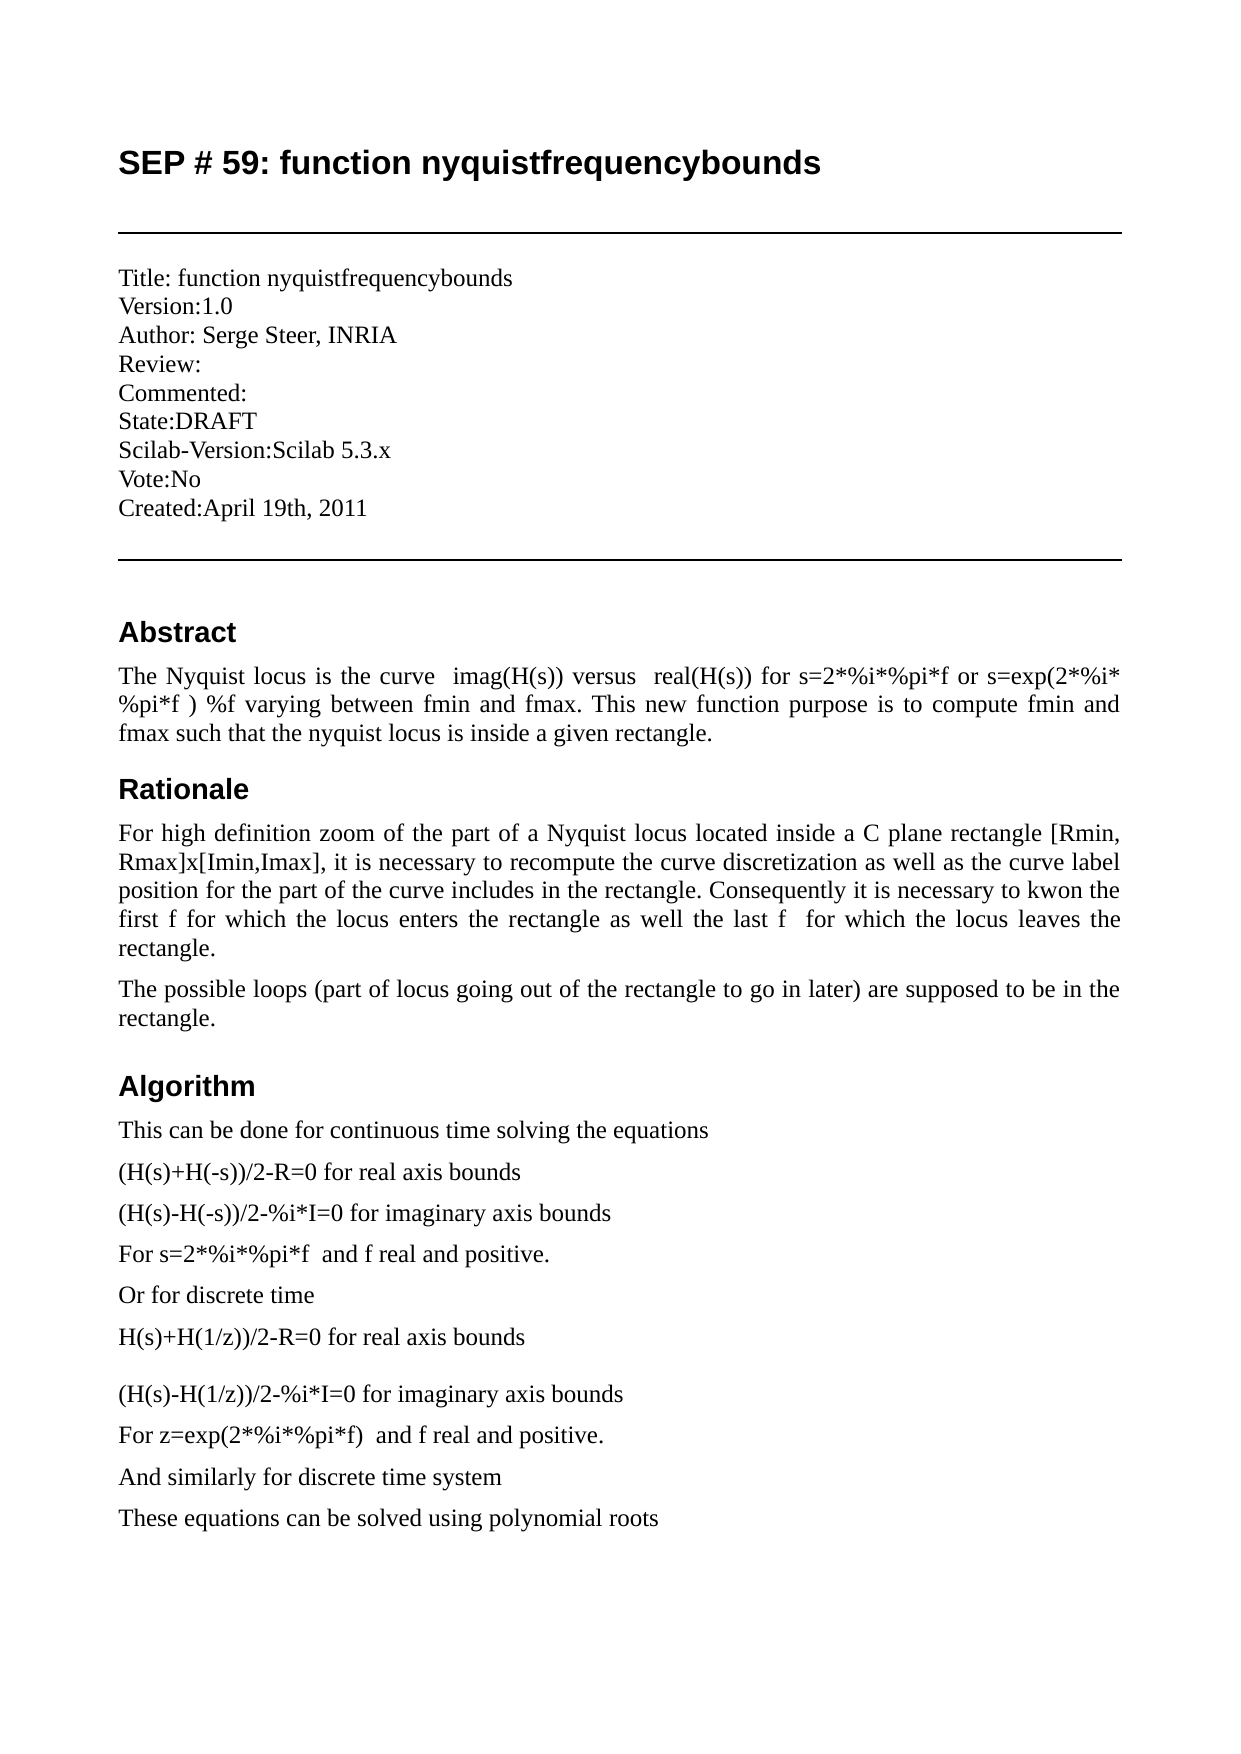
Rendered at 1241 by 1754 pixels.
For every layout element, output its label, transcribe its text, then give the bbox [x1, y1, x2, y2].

subtitle Rationale [118, 772, 1122, 806]
subtitle And similarly for discrete time system [118, 1462, 1122, 1490]
text Review: [118, 349, 1122, 378]
subtitle These equations can be solved using polynomial roots [118, 1503, 1122, 1532]
text Version:1.0 [118, 291, 1122, 320]
subtitle SEP # 59: function nyquistfrequencybounds [118, 143, 1122, 182]
subtitle This can be done for continuous time solving the equations [118, 1115, 1122, 1144]
text State:DRAFT [118, 406, 1122, 435]
subtitle (H(s)-H(1/z))/2-%i*I=0 for imaginary axis bounds [118, 1379, 1122, 1408]
text Scilab-Version:Scilab 5.3.x [118, 435, 1122, 464]
subtitle (H(s)-H(-s))/2-%i*I=0 for imaginary axis bounds [118, 1198, 1122, 1227]
subtitle For z=exp(2*%i*%pi*f) and f real and positive. [118, 1420, 1122, 1449]
subtitle The possible loops (part of locus going out of the rectangle to go in later) are supposed to be in the rectangle. [118, 974, 1122, 1032]
text Created:April 19th, 2011 [118, 493, 1122, 521]
text Title: function nyquistfrequencybounds [118, 263, 1122, 291]
subtitle Abstract [118, 615, 1122, 648]
text Commented: [118, 378, 1122, 406]
text Author: Serge Steer, INRIA [118, 320, 1122, 349]
subtitle Or for discrete time [118, 1280, 1122, 1309]
subtitle H(s)+H(1/z))/2-R=0 for real axis bounds [118, 1322, 1122, 1350]
subtitle Algorithm [118, 1069, 1122, 1103]
text Vote:No [118, 464, 1122, 493]
subtitle For s=2*%i*%pi*f and f real and positive. [118, 1239, 1122, 1268]
subtitle (H(s)+H(-s))/2-R=0 for real axis bounds [118, 1157, 1122, 1185]
text The Nyquist locus is the curve imag(H(s)) versus real(H(s)) for s=2*%i*%pi*f or s=exp(2*%i*%pi*f ) %f varying between fmin and fmax. This new function purpose is to compute fmin and fmax such that the nyquist locus is inside a given rectangle. [118, 661, 1122, 747]
